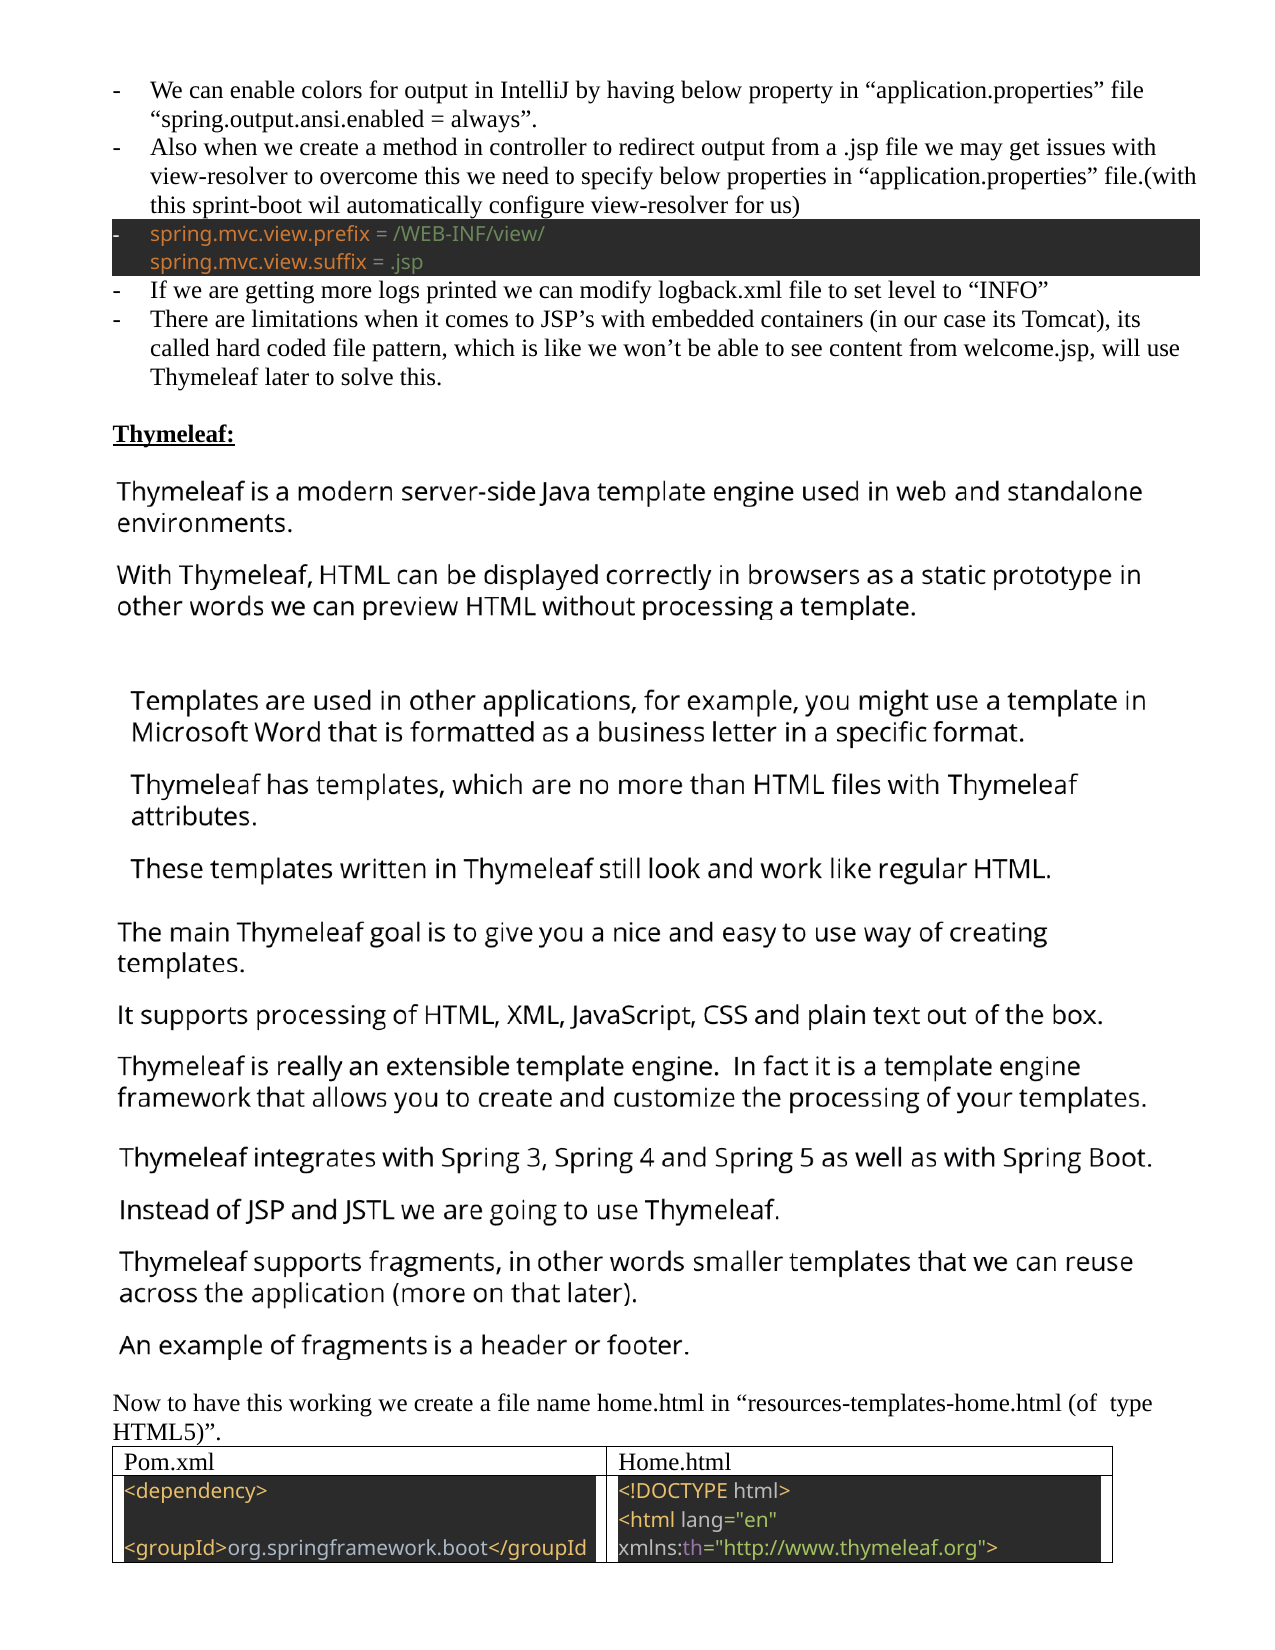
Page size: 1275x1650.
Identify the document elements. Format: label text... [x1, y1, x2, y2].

list spring.mvc.view.prefix = /WEB-INF/view/ spring.mvc.view.suffix = .jsp [112, 219, 1200, 276]
text Thymeleaf: [112, 419, 1200, 448]
table_header Home.html [607, 1447, 1112, 1475]
list If we are getting more logs printed we can modify logback.xml file to set level to “INFO” [112, 276, 1200, 304]
list We can enable colors for output in IntelliJ by having below property in “application.properties” file “spring.output.ansi.enabled = always”. [112, 75, 1200, 132]
text Now to have this working we create a file name home.html in “resources-templates-home.html (of type HTML5)”. [112, 1388, 1200, 1446]
table_header Pom.xml [113, 1447, 606, 1475]
list There are limitations when it comes to JSP’s with embedded containers (in our case its Tomcat), its called hard coded file pattern, which is like we won’t be able to see content from welcome.jsp, will use Thymeleaf later to solve this. [112, 304, 1200, 391]
list Also when we create a method in controller to redirect output from a .jsp file we may get issues with view-resolver to overcome this we need to specify below properties in “application.properties” file.(with this sprint-boot wil automatically configure view-resolver for us) [112, 132, 1200, 219]
